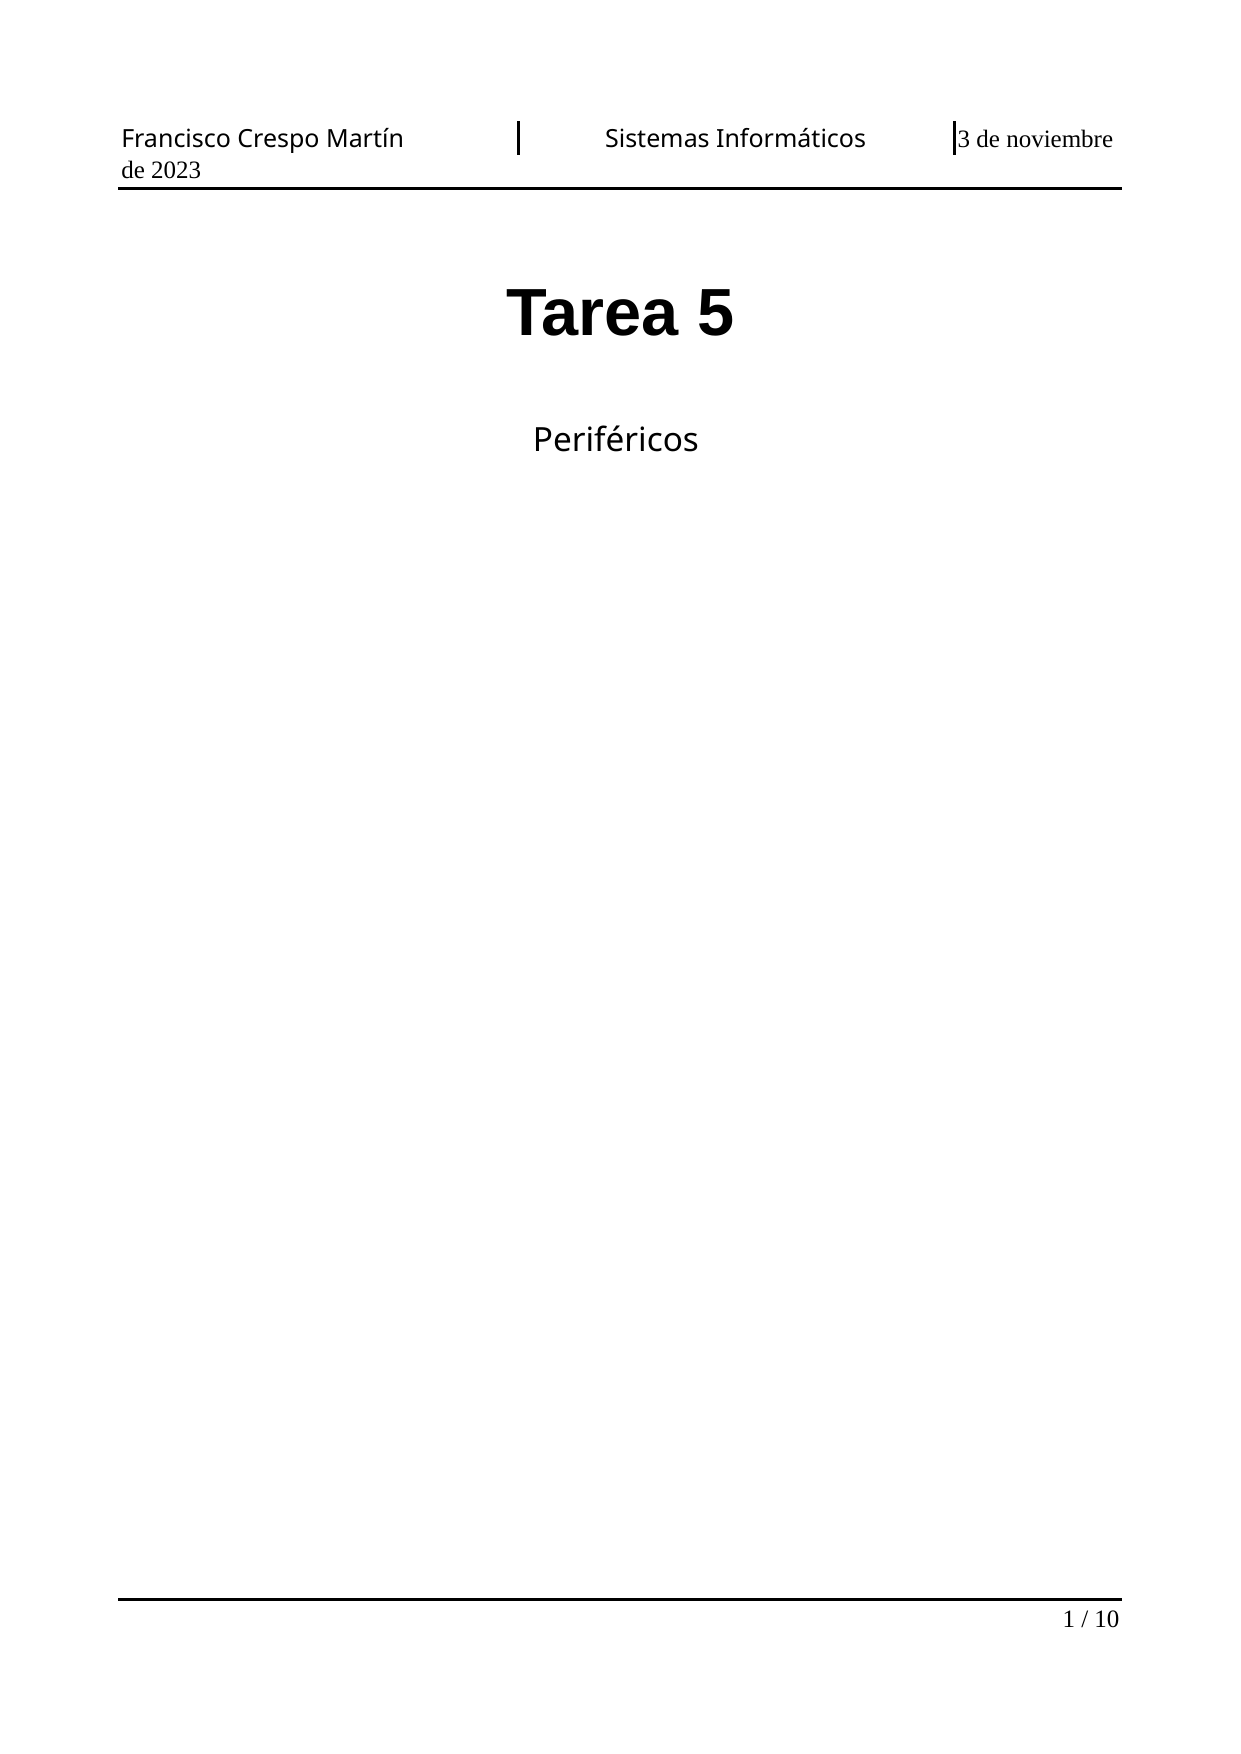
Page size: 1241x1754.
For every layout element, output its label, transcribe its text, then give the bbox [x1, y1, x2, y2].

text Periféricos [118, 416, 1122, 461]
title Tarea 5 [118, 273, 1122, 350]
